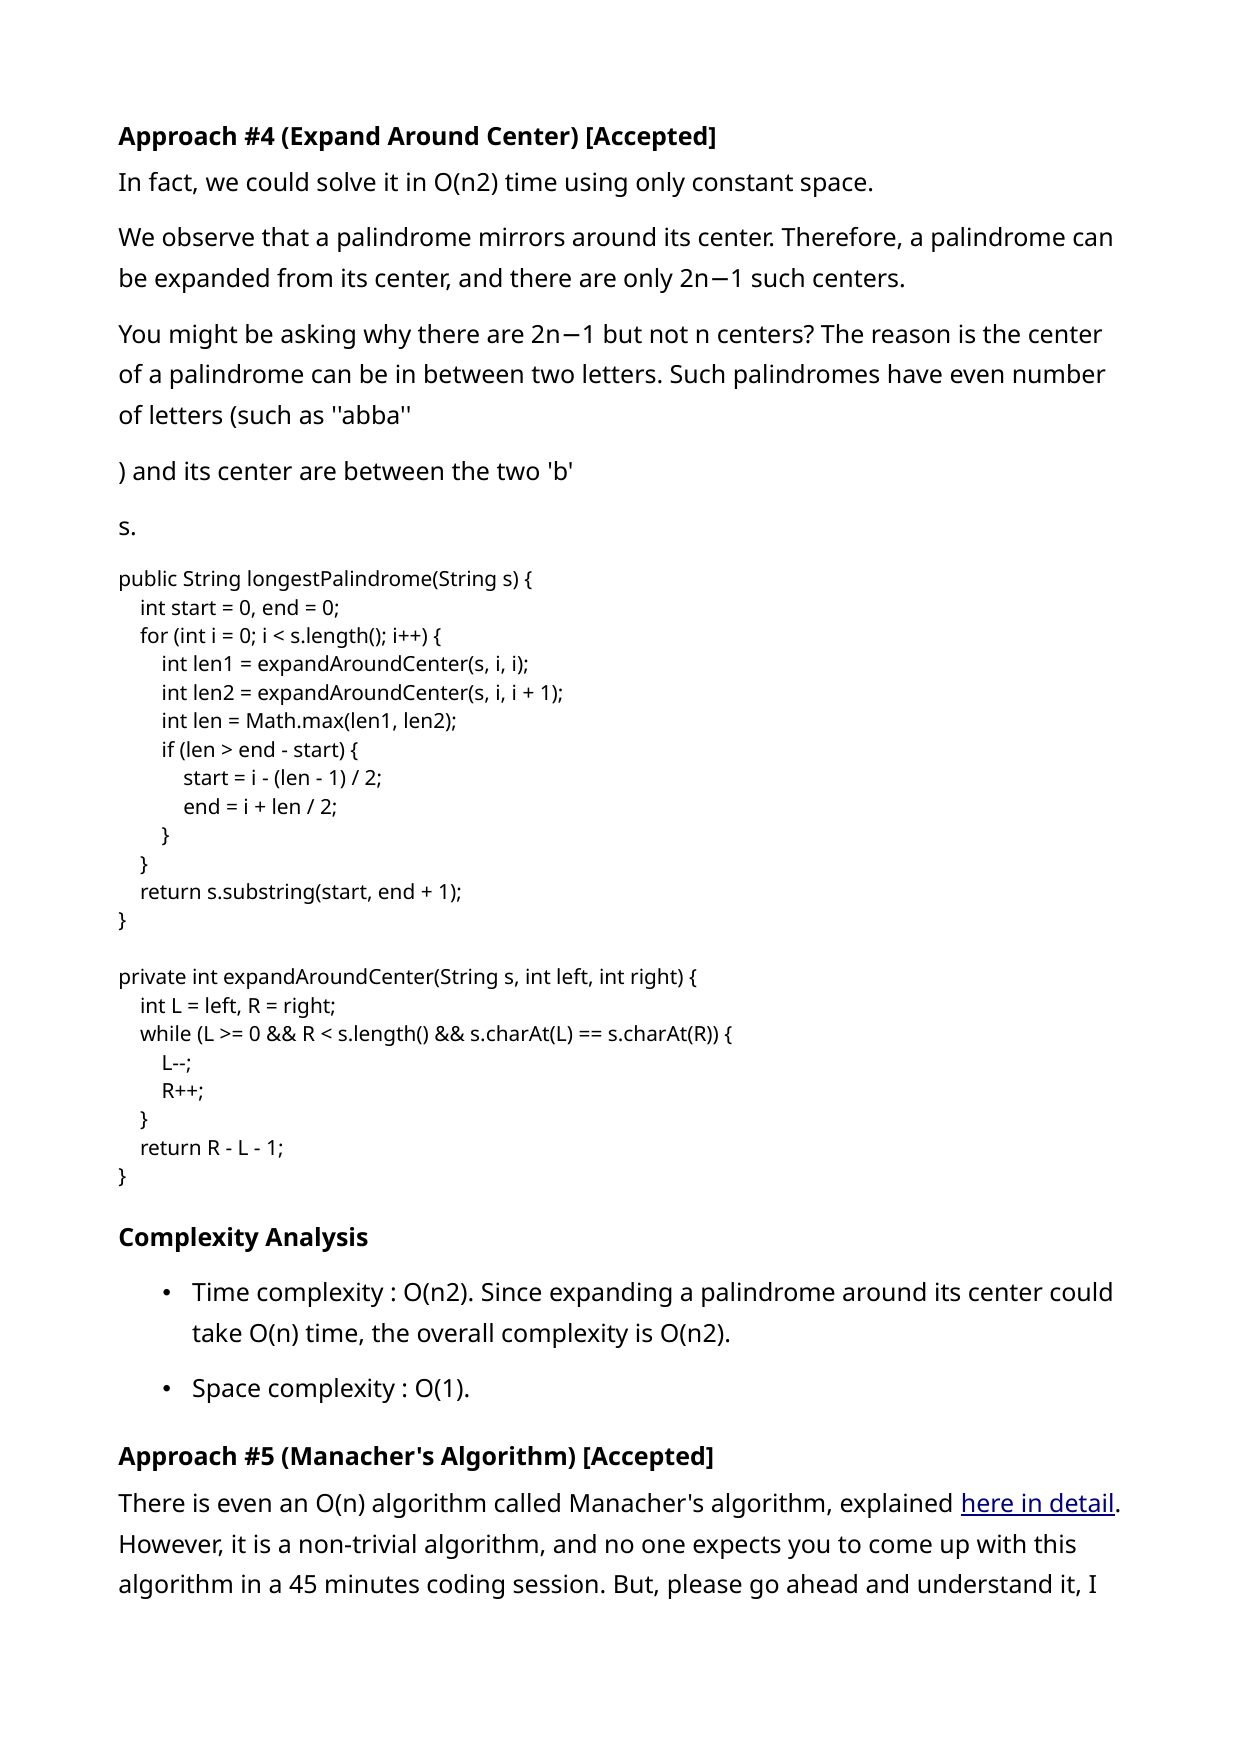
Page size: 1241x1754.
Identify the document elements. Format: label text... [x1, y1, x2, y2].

text while (L >= 0 && R < s.length() && s.charAt(L) == s.charAt(R)) { [118, 1019, 1122, 1048]
subtitle Approach #5 (Manacher's Algorithm) [Accepted] [118, 1439, 1122, 1473]
text int start = 0, end = 0; [118, 593, 1122, 621]
text int len = Math.max(len1, len2); [118, 706, 1122, 735]
text for (int i = 0; i < s.length(); i++) { [118, 621, 1122, 649]
text int L = left, R = right; [118, 991, 1122, 1019]
text We observe that a palindrome mirrors around its center. Therefore, a palindrome can be expanded from its center, and there are only 2n−1 such centers. [118, 220, 1122, 295]
text return R - L - 1; [118, 1133, 1122, 1161]
list Space complexity : O(1). [162, 1371, 1122, 1405]
text You might be asking why there are 2n−1 but not n centers? The reason is the center of a palindrome can be in between two letters. Such palindromes have even number of letters (such as ''abba'' [118, 316, 1122, 432]
text s. [118, 509, 1122, 543]
text } [118, 849, 1122, 877]
text } [118, 906, 1122, 934]
text } [118, 1104, 1122, 1133]
text } [118, 1161, 1122, 1190]
text public String longestPalindrome(String s) { [118, 564, 1122, 593]
text Complexity Analysis [118, 1219, 1122, 1253]
text private int expandAroundCenter(String s, int left, int right) { [118, 962, 1122, 991]
text There is even an O(n) algorithm called Manacher's algorithm, explained here in detail. However, it is a non-trivial algorithm, and no one expects you to come up with this algorithm in a 45 minutes coding session. But, please go ahead and understand it, I [118, 1486, 1122, 1601]
text ) and its center are between the two 'b' [118, 453, 1122, 487]
text In fact, we could solve it in O(n​2​​) time using only constant space. [118, 165, 1122, 199]
text int len2 = expandAroundCenter(s, i, i + 1); [118, 678, 1122, 706]
text end = i + len / 2; [118, 792, 1122, 820]
text if (len > end - start) { [118, 735, 1122, 763]
text return s.substring(start, end + 1); [118, 877, 1122, 906]
text L--; [118, 1048, 1122, 1076]
text } [118, 820, 1122, 849]
text R++; [118, 1076, 1122, 1104]
list Time complexity : O(n​2​​). Since expanding a palindrome around its center could take O(n) time, the overall complexity is O(n​2​​). [162, 1275, 1122, 1350]
subtitle Approach #4 (Expand Around Center) [Accepted] [118, 118, 1122, 152]
text int len1 = expandAroundCenter(s, i, i); [118, 649, 1122, 678]
text start = i - (len - 1) / 2; [118, 763, 1122, 792]
